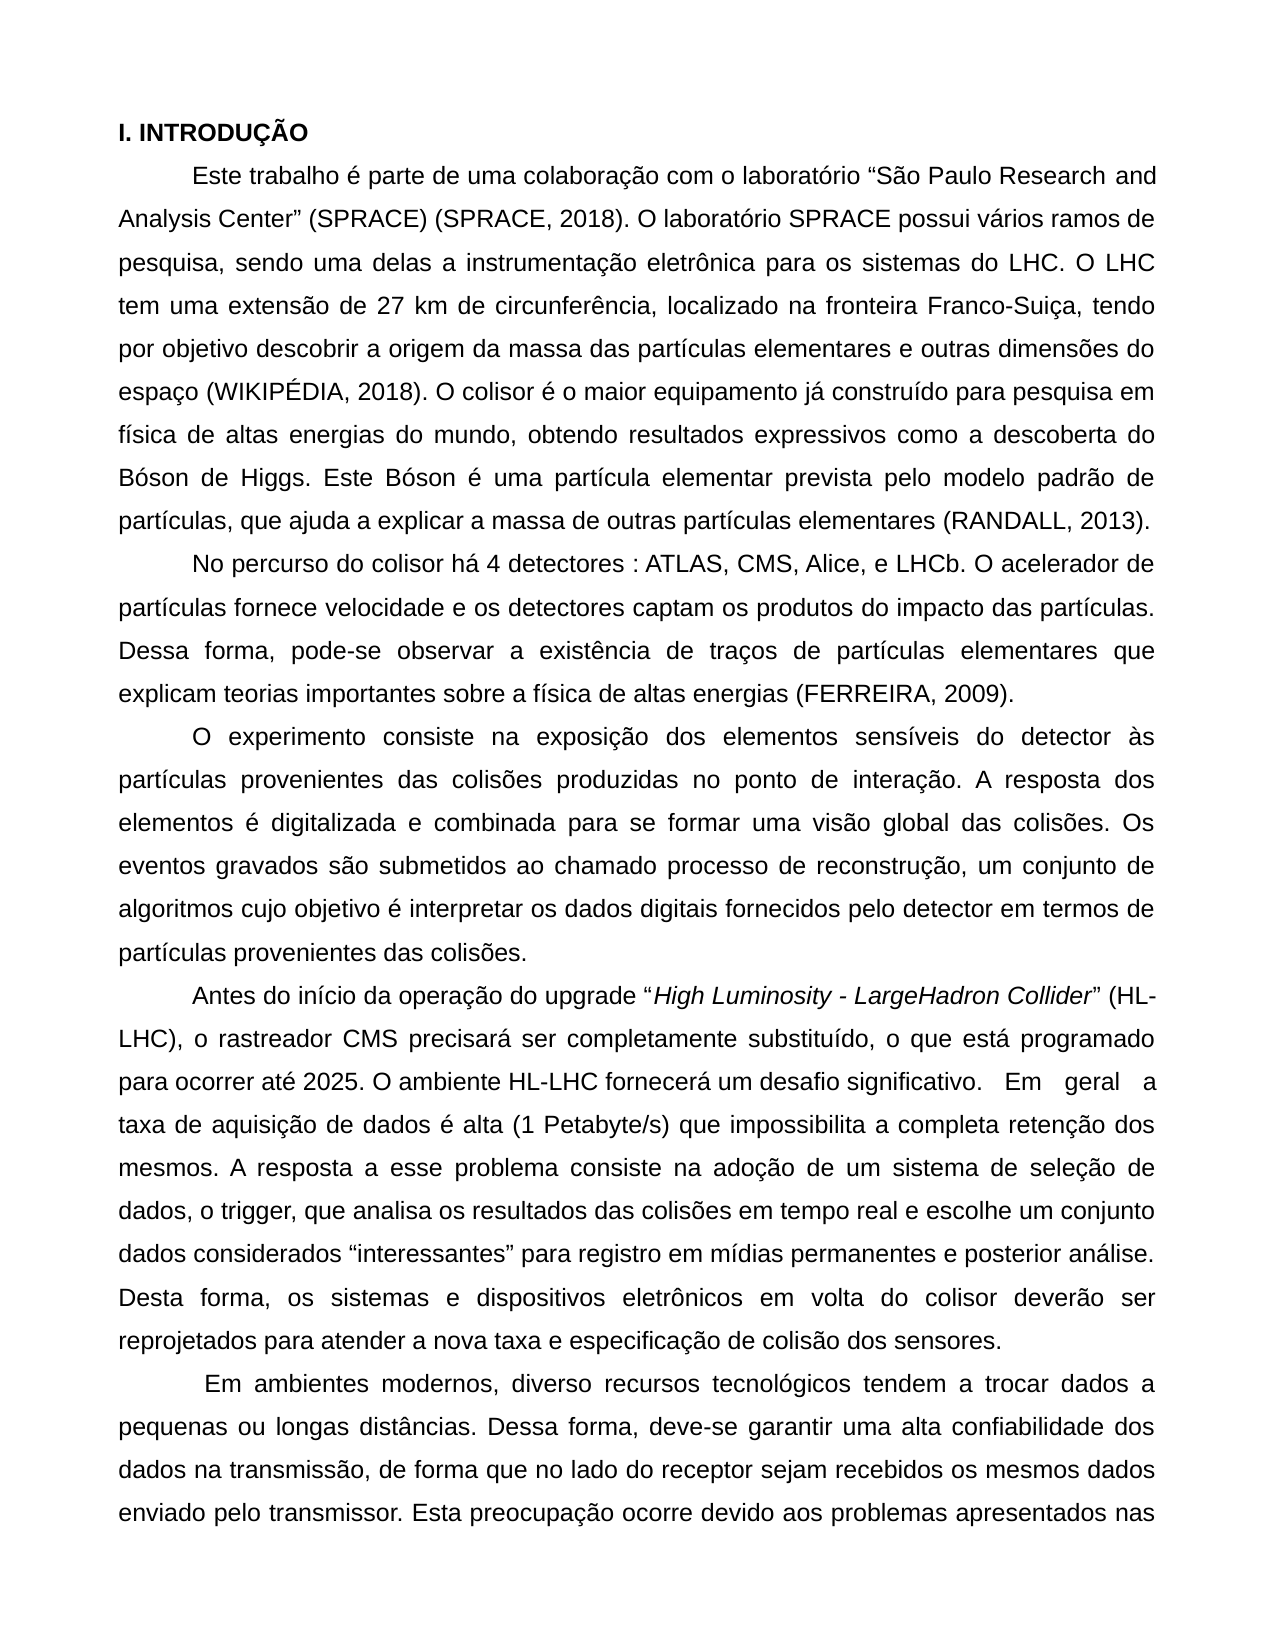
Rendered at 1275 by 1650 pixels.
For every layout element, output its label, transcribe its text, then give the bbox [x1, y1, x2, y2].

text Antes do início da operação do upgrade “High Luminosity - LargeHadron Collider” (HL-LHC), o rastreador CMS precisará ser completamente substituído, o que está programado para ocorrer até 2025. O ambiente HL-LHC fornecerá um desafio significativo. Em geral a taxa de aquisição de dados é alta (1 Petabyte/s) que impossibilita a completa retenção dos mesmos. A resposta a esse problema consiste na adoção de um sistema de seleção de dados, o trigger, que analisa os resultados das colisões em tempo real e escolhe um conjunto dados considerados “interessantes” para registro em mídias permanentes e posterior análise. Desta forma, os sistemas e dispositivos eletrônicos em volta do colisor deverão ser reprojetados para atender a nova taxa e especificação de colisão dos sensores. [118, 981, 1157, 1354]
text No percurso do colisor há 4 detectores : ATLAS, CMS, Alice, e LHCb. O acelerador de partículas fornece velocidade e os detectores captam os produtos do impacto das partículas. Dessa forma, pode-se observar a existência de traços de partículas elementares que explicam teorias importantes sobre a física de altas energias (FERREIRA, 2009). [118, 549, 1157, 707]
text O experimento consiste na exposição dos elementos sensíveis do detector às partículas provenientes das colisões produzidas no ponto de interação. A resposta dos elementos é digitalizada e combinada para se formar uma visão global das colisões. Os eventos gravados são submetidos ao chamado processo de reconstrução, um conjunto de algoritmos cujo objetivo é interpretar os dados digitais fornecidos pelo detector em termos de partículas provenientes das colisões. [118, 722, 1157, 966]
text Este trabalho é parte de uma colaboração com o laboratório “São Paulo Research and Analysis Center” (SPRACE) (SPRACE, 2018). O laboratório SPRACE possui vários ramos de pesquisa, sendo uma delas a instrumentação eletrônica para os sistemas do LHC. O LHC tem uma extensão de 27 km de circunferência, localizado na fronteira Franco-Suiça, tendo por objetivo descobrir a origem da massa das partículas elementares e outras dimensões do espaço (WIKIPÉDIA, 2018). O colisor é o maior equipamento já construído para pesquisa em física de altas energias do mundo, obtendo resultados expressivos como a descoberta do Bóson de Higgs. Este Bóson é uma partícula elementar prevista pelo modelo padrão de partículas, que ajuda a explicar a massa de outras partículas elementares (RANDALL, 2013). [118, 161, 1157, 535]
text I. INTRODUÇÃO [118, 118, 1157, 147]
text Em ambientes modernos, diverso recursos tecnológicos tendem a trocar dados a pequenas ou longas distâncias. Dessa forma, deve-se garantir uma alta confiabilidade dos dados na transmissão, de forma que no lado do receptor sejam recebidos os mesmos dados enviado pelo transmissor. Esta preocupação ocorre devido aos problemas apresentados nas [118, 1369, 1157, 1527]
